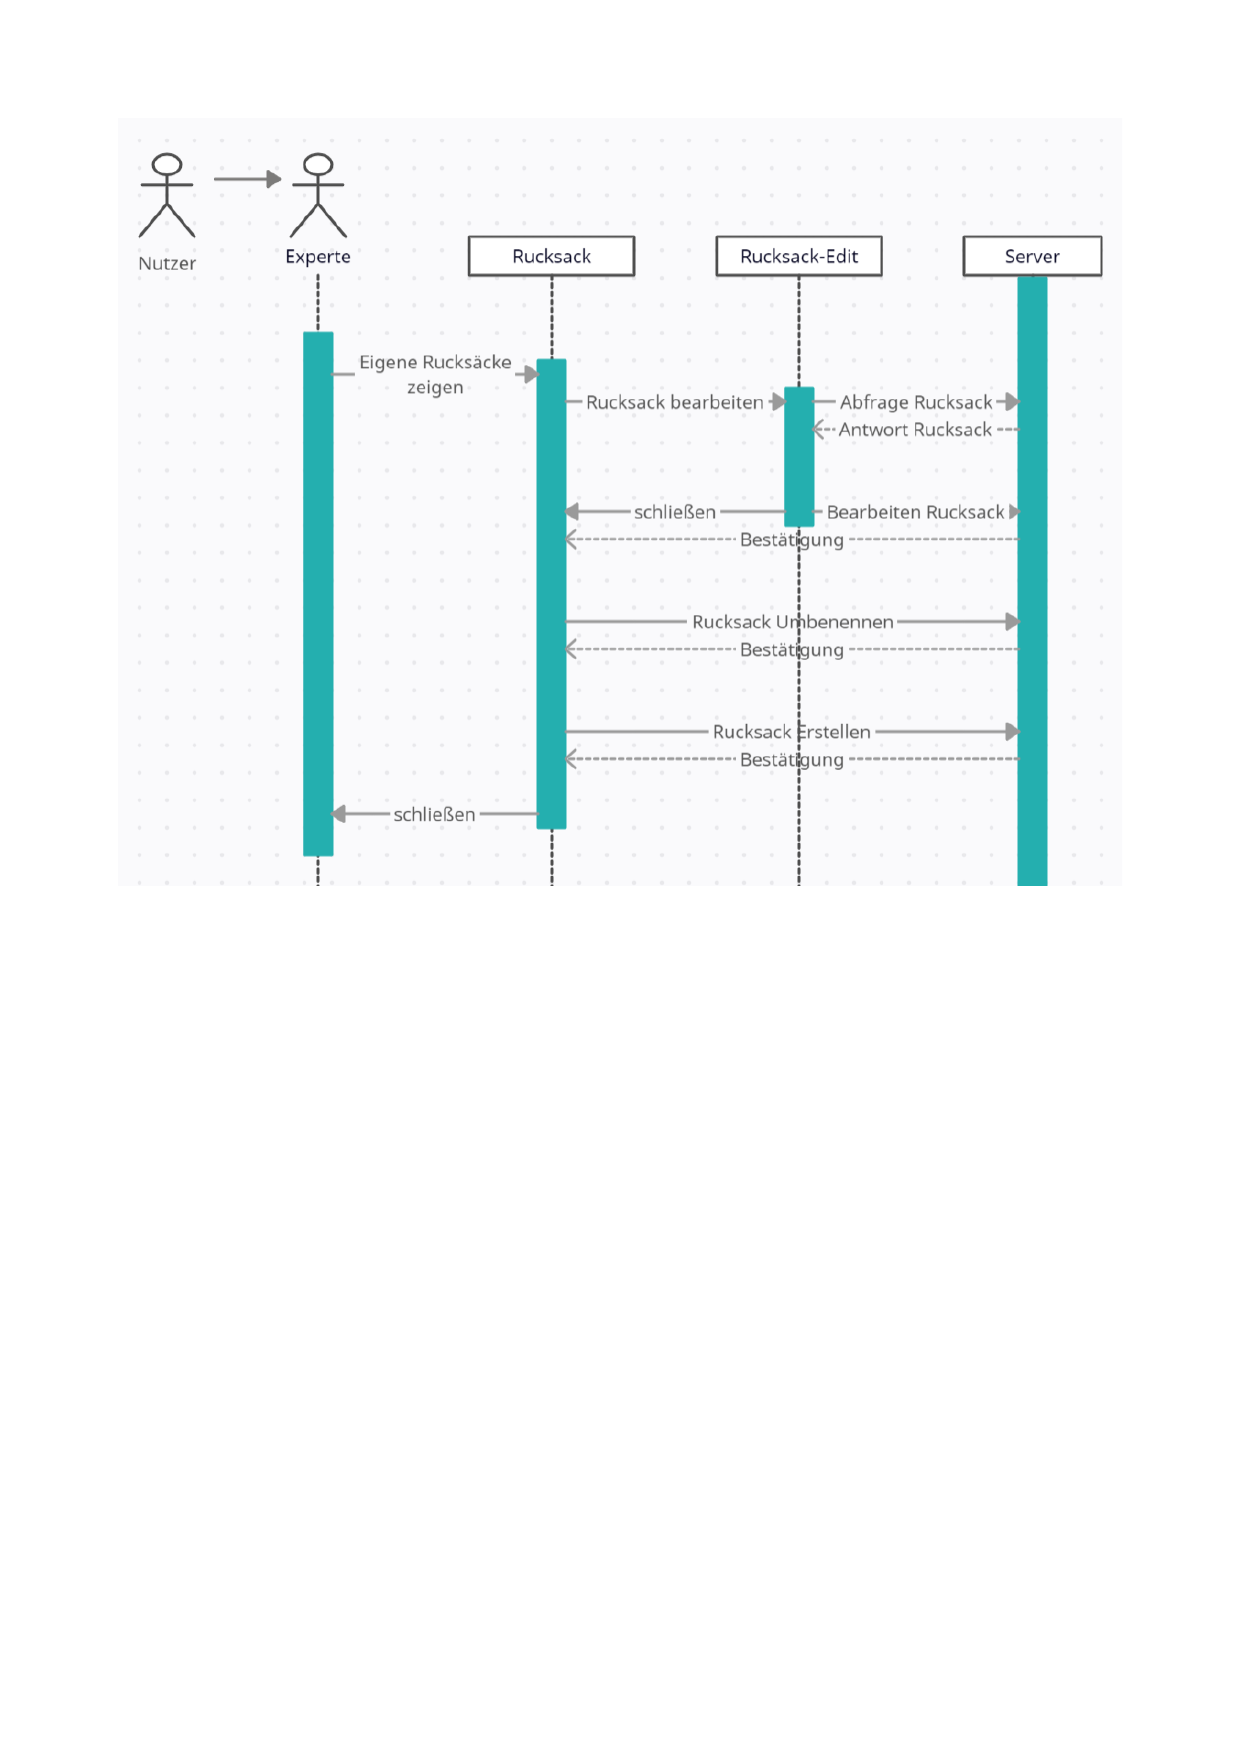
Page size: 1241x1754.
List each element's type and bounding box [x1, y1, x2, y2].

picture [118, 118, 1123, 886]
